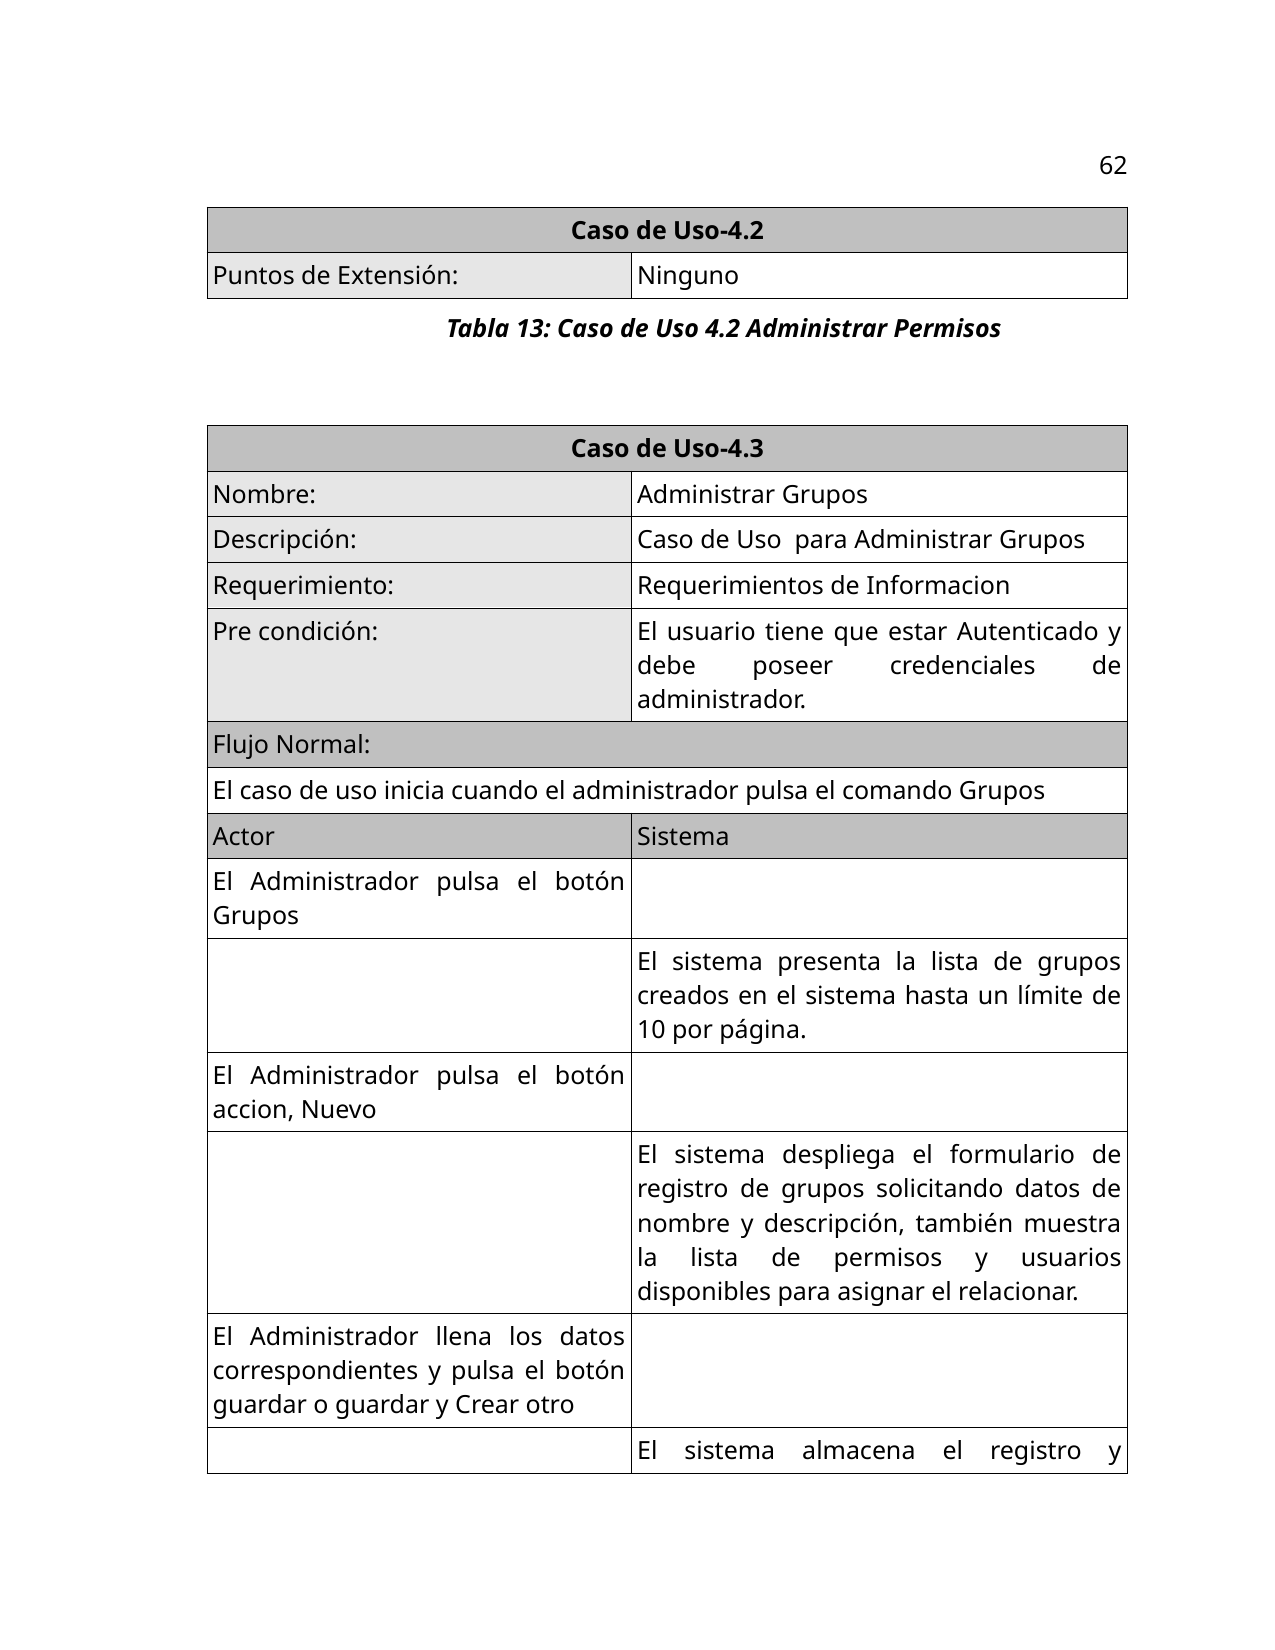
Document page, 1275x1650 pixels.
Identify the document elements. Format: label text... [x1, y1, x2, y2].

table_cell Actor [208, 814, 631, 858]
table_cell [208, 1132, 631, 1313]
table_cell [208, 1428, 631, 1472]
text Tabla 13: Caso de Uso 4.2 Administrar Permisos [248, 310, 1127, 344]
table_header Caso de Uso-4.3 [208, 426, 1127, 471]
table_cell Descripción: [208, 517, 631, 562]
table_cell El sistema almacena el registro y [632, 1428, 1127, 1472]
table_cell Sistema [632, 814, 1127, 858]
table_cell El Administrador llena los datos correspondientes y pulsa el botón guardar o guardar y Crear otro [208, 1314, 631, 1427]
table_cell Ninguno [632, 253, 1127, 298]
table_cell El caso de uso inicia cuando el administrador pulsa el comando Grupos [208, 768, 1127, 812]
table_cell [632, 859, 1127, 938]
table_cell El sistema despliega el formulario de registro de grupos solicitando datos de nombre y descripción, también muestra la lista de permisos y usuarios disponibles para asignar el relacionar. [632, 1132, 1127, 1313]
table_cell El Administrador pulsa el botón Grupos [208, 859, 631, 938]
table_cell Nombre: [208, 472, 631, 516]
table_cell Requerimientos de Informacion [632, 563, 1127, 607]
table_cell Requerimiento: [208, 563, 631, 607]
table_cell Caso de Uso para Administrar Grupos [632, 517, 1127, 562]
table_cell El sistema presenta la lista de grupos creados en el sistema hasta un límite de 10 por página. [632, 939, 1127, 1052]
table_header Caso de Uso-4.2 [208, 208, 1127, 252]
table_cell Administrar Grupos [632, 472, 1127, 516]
table_cell [632, 1053, 1127, 1131]
table_cell Flujo Normal: [208, 722, 1127, 767]
table_cell El usuario tiene que estar Autenticado y debe poseer credenciales de administrador. [632, 609, 1127, 721]
table_cell Pre condición: [208, 609, 631, 721]
table_cell [208, 939, 631, 1052]
table_cell El Administrador pulsa el botón accion, Nuevo [208, 1053, 631, 1131]
table_cell Puntos de Extensión: [208, 253, 631, 298]
table_cell [632, 1314, 1127, 1427]
